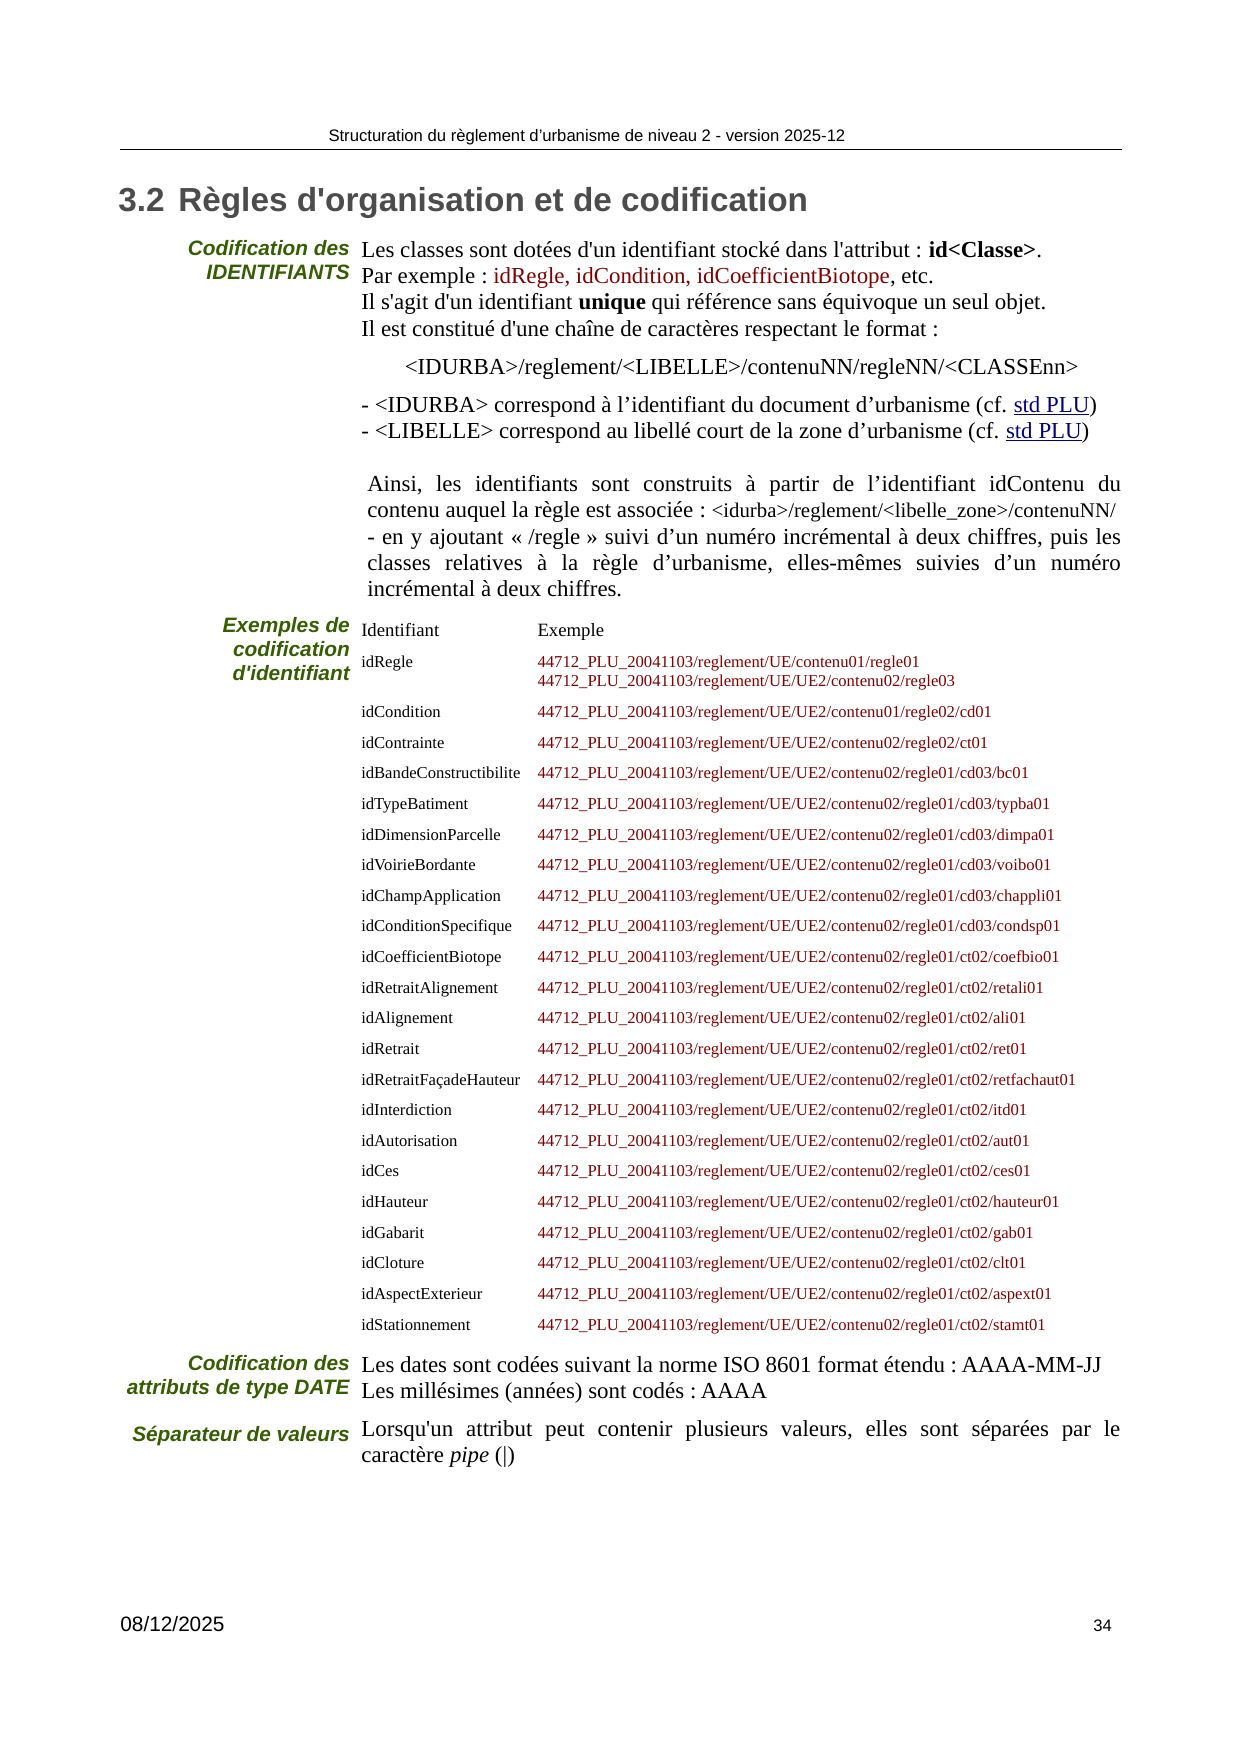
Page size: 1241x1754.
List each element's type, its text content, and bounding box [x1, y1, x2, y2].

table_cell 44712_PLU_20041103/reglement/UE/contenu01/regle01 44712_PLU_20041103/reglement/UE/UE2/contenu02/regle03 [532, 646, 1122, 696]
table_cell Exemples de codification d'identifiant [118, 608, 355, 1345]
table_cell idAspectExterieur [355, 1278, 532, 1308]
table_cell idCondition [355, 696, 532, 727]
table_cell Les dates sont codées suivant la norme ISO 8601 format étendu : AAAA-MM-JJ Les millésimes (années) sont codés : AAAA [355, 1345, 1122, 1409]
table_cell 44712_PLU_20041103/reglement/UE/UE2/contenu02/regle01/ct02/clt01 [532, 1247, 1122, 1278]
table_cell 44712_PLU_20041103/reglement/UE/UE2/contenu02/regle01/cd03/condsp01 [532, 910, 1122, 941]
table_cell 44712_PLU_20041103/reglement/UE/UE2/contenu02/regle01/ct02/itd01 [532, 1094, 1122, 1125]
table_cell idConditionSpecifique [355, 910, 532, 941]
table_cell 44712_PLU_20041103/reglement/UE/UE2/contenu02/regle01/ct02/aut01 [532, 1125, 1122, 1155]
table_cell [355, 608, 1122, 613]
table_cell 44712_PLU_20041103/reglement/UE/UE2/contenu02/regle01/ct02/ali01 [532, 1002, 1122, 1033]
table_cell 44712_PLU_20041103/reglement/UE/UE2/contenu02/regle02/ct01 [532, 727, 1122, 757]
table_cell 44712_PLU_20041103/reglement/UE/UE2/contenu02/regle01/ct02/gab01 [532, 1217, 1122, 1247]
table_cell 44712_PLU_20041103/reglement/UE/UE2/contenu02/regle01/ct02/retfachaut01 [532, 1064, 1122, 1094]
table_cell 44712_PLU_20041103/reglement/UE/UE2/contenu02/regle01/cd03/voibo01 [532, 849, 1122, 880]
table_cell idCloture [355, 1247, 532, 1278]
table_cell Séparateur de valeurs [118, 1409, 355, 1473]
table_cell idStationnement [355, 1309, 532, 1339]
table_header Exemple [532, 613, 1122, 646]
table_cell 44712_PLU_20041103/reglement/UE/UE2/contenu02/regle01/ct02/retali01 [532, 972, 1122, 1002]
table_cell 44712_PLU_20041103/reglement/UE/UE2/contenu02/regle01/cd03/dimpa01 [532, 819, 1122, 849]
table_cell 44712_PLU_20041103/reglement/UE/UE2/contenu02/regle01/cd03/chappli01 [532, 880, 1122, 910]
table_header Identifiant [355, 613, 532, 646]
table_header Codification des IDENTIFIANTS [118, 230, 355, 607]
table_cell idChampApplication [355, 880, 532, 910]
table_cell 44712_PLU_20041103/reglement/UE/UE2/contenu02/regle01/ct02/hauteur01 [532, 1186, 1122, 1217]
table_cell idContrainte [355, 727, 532, 757]
table_cell idRetraitAlignement [355, 972, 532, 1002]
table_cell idBandeConstructibilite [355, 757, 532, 788]
table_cell 44712_PLU_20041103/reglement/UE/UE2/contenu01/regle02/cd01 [532, 696, 1122, 727]
table_cell Codification des attributs de type DATE [118, 1345, 355, 1409]
table_cell idRetraitFaçadeHauteur [355, 1064, 532, 1094]
table_cell 44712_PLU_20041103/reglement/UE/UE2/contenu02/regle01/ct02/stamt01 [532, 1309, 1122, 1339]
table_cell idAlignement [355, 1002, 532, 1033]
table_cell 44712_PLU_20041103/reglement/UE/UE2/contenu02/regle01/cd03/bc01 [532, 757, 1122, 788]
table_cell Lorsqu'un attribut peut contenir plusieurs valeurs, elles sont séparées par le caractère pipe (|) [355, 1409, 1122, 1473]
table_cell idInterdiction [355, 1094, 532, 1125]
table_cell idCes [355, 1155, 532, 1186]
table_cell idTypeBatiment [355, 788, 532, 818]
table_cell idHauteur [355, 1186, 532, 1217]
table_cell idDimensionParcelle [355, 819, 532, 849]
table_cell 44712_PLU_20041103/reglement/UE/UE2/contenu02/regle01/ct02/ret01 [532, 1033, 1122, 1063]
table_cell idGabarit [355, 1217, 532, 1247]
table_cell 44712_PLU_20041103/reglement/UE/UE2/contenu02/regle01/ct02/aspext01 [532, 1278, 1122, 1308]
table_cell idAutorisation [355, 1125, 532, 1155]
table_cell idCoefficientBiotope [355, 941, 532, 972]
table_cell 44712_PLU_20041103/reglement/UE/UE2/contenu02/regle01/ct02/ces01 [532, 1155, 1122, 1186]
table_cell idRetrait [355, 1033, 532, 1063]
table_cell idRegle [355, 646, 532, 696]
table_header Les classes sont dotées d'un identifiant stocké dans l'attribut : id<Classe>. Par exemple : idRegle, idCondition, idCoefficientBiotope, etc. Il s'agit d'un identifiant unique qui référence sans équivoque un seul objet. Il est constitué d'une chaîne de caractères respectant le format : <IDURBA>/reglement/<LIBELLE>/contenuNN/regleNN/<CLASSEnn> - <IDURBA> correspond à l’identifiant du document d’urbanisme (cf. std PLU) - <LIBELLE> correspond au libellé court de la zone d’urbanisme (cf. std PLU) Ainsi, les identifiants sont construits à partir de l’identifiant idContenu du contenu auquel la règle est associée : <idurba>/reglement/<libelle_zone>/contenuNN/ - en y ajoutant « /regle » suivi d’un numéro incrémental à deux chiffres, puis les classes relatives à la règle d’urbanisme, elles-mêmes suivies d’un numéro incrémental à deux chiffres. [355, 230, 1122, 607]
subtitle Règles d'organisation et de codification [118, 180, 1122, 218]
table_cell idVoirieBordante [355, 849, 532, 880]
table_cell 44712_PLU_20041103/reglement/UE/UE2/contenu02/regle01/ct02/coefbio01 [532, 941, 1122, 972]
table_cell 44712_PLU_20041103/reglement/UE/UE2/contenu02/regle01/cd03/typba01 [532, 788, 1122, 818]
table_cell [355, 1339, 1122, 1345]
